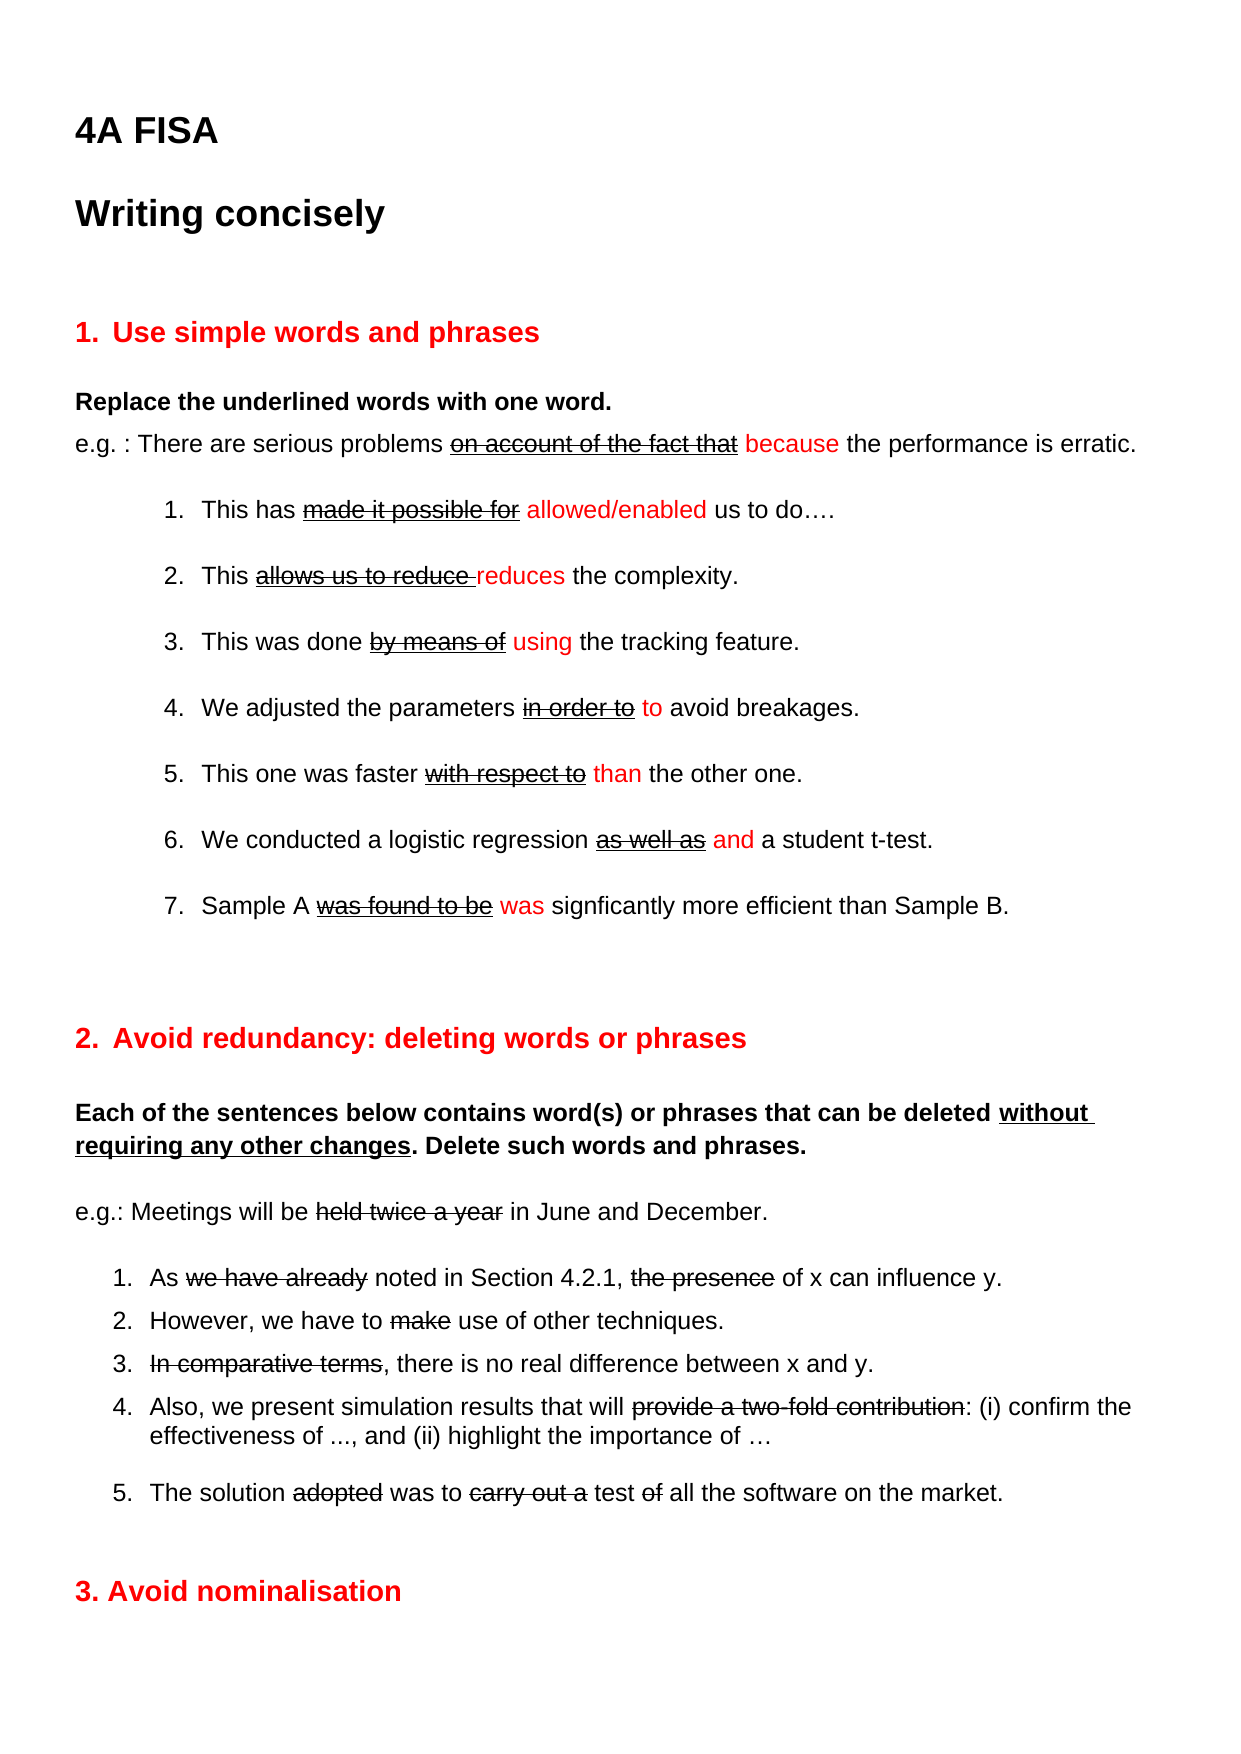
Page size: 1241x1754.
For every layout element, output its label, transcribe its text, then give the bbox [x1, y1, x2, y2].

subtitle 4A FISA [75, 108, 1165, 151]
list Also, we present simulation results that will provide a two-fold contribution: (i) confirm the effectiveness of ..., and (ii) highlight the importance of … [112, 1392, 1165, 1450]
subtitle 3. Avoid nominalisation [75, 1573, 1165, 1607]
subtitle Replace the underlined words with one word. [75, 387, 1165, 416]
list This has made it possible for allowed/enabled us to do…. [164, 495, 1165, 523]
list However, we have to make use of other techniques. [112, 1306, 1165, 1335]
list This one was faster with respect to than the other one. [164, 759, 1165, 788]
list Sample A was found to be was signficantly more efficient than Sample B. [164, 891, 1165, 920]
text e.g.: Meetings will be held twice a year in June and December. [75, 1197, 1165, 1226]
list This allows us to reduce reduces the complexity. [164, 561, 1165, 589]
list In comparative terms, there is no real difference between x and y. [112, 1349, 1165, 1378]
list This was done by means of using the tracking feature. [164, 627, 1165, 656]
text Each of the sentences below contains word(s) or phrases that can be deleted without requiring any other changes. Delete such words and phrases. [75, 1098, 1165, 1159]
list We adjusted the parameters in order to to avoid breakages. [164, 693, 1165, 722]
list As we have already noted in Section 4.2.1, the presence of x can influence y. [112, 1263, 1165, 1292]
text e.g. : There are serious problems on account of the fact that because the performance is erratic. [75, 429, 1165, 457]
list The solution adopted was to carry out a test of all the software on the market. [112, 1478, 1165, 1507]
list We conducted a logistic regression as well as and a student t-test. [164, 825, 1165, 854]
subtitle Writing concisely [75, 191, 1165, 234]
subtitle Avoid redundancy: deleting words or phrases [75, 1021, 1165, 1054]
subtitle Use simple words and phrases [75, 316, 1165, 349]
